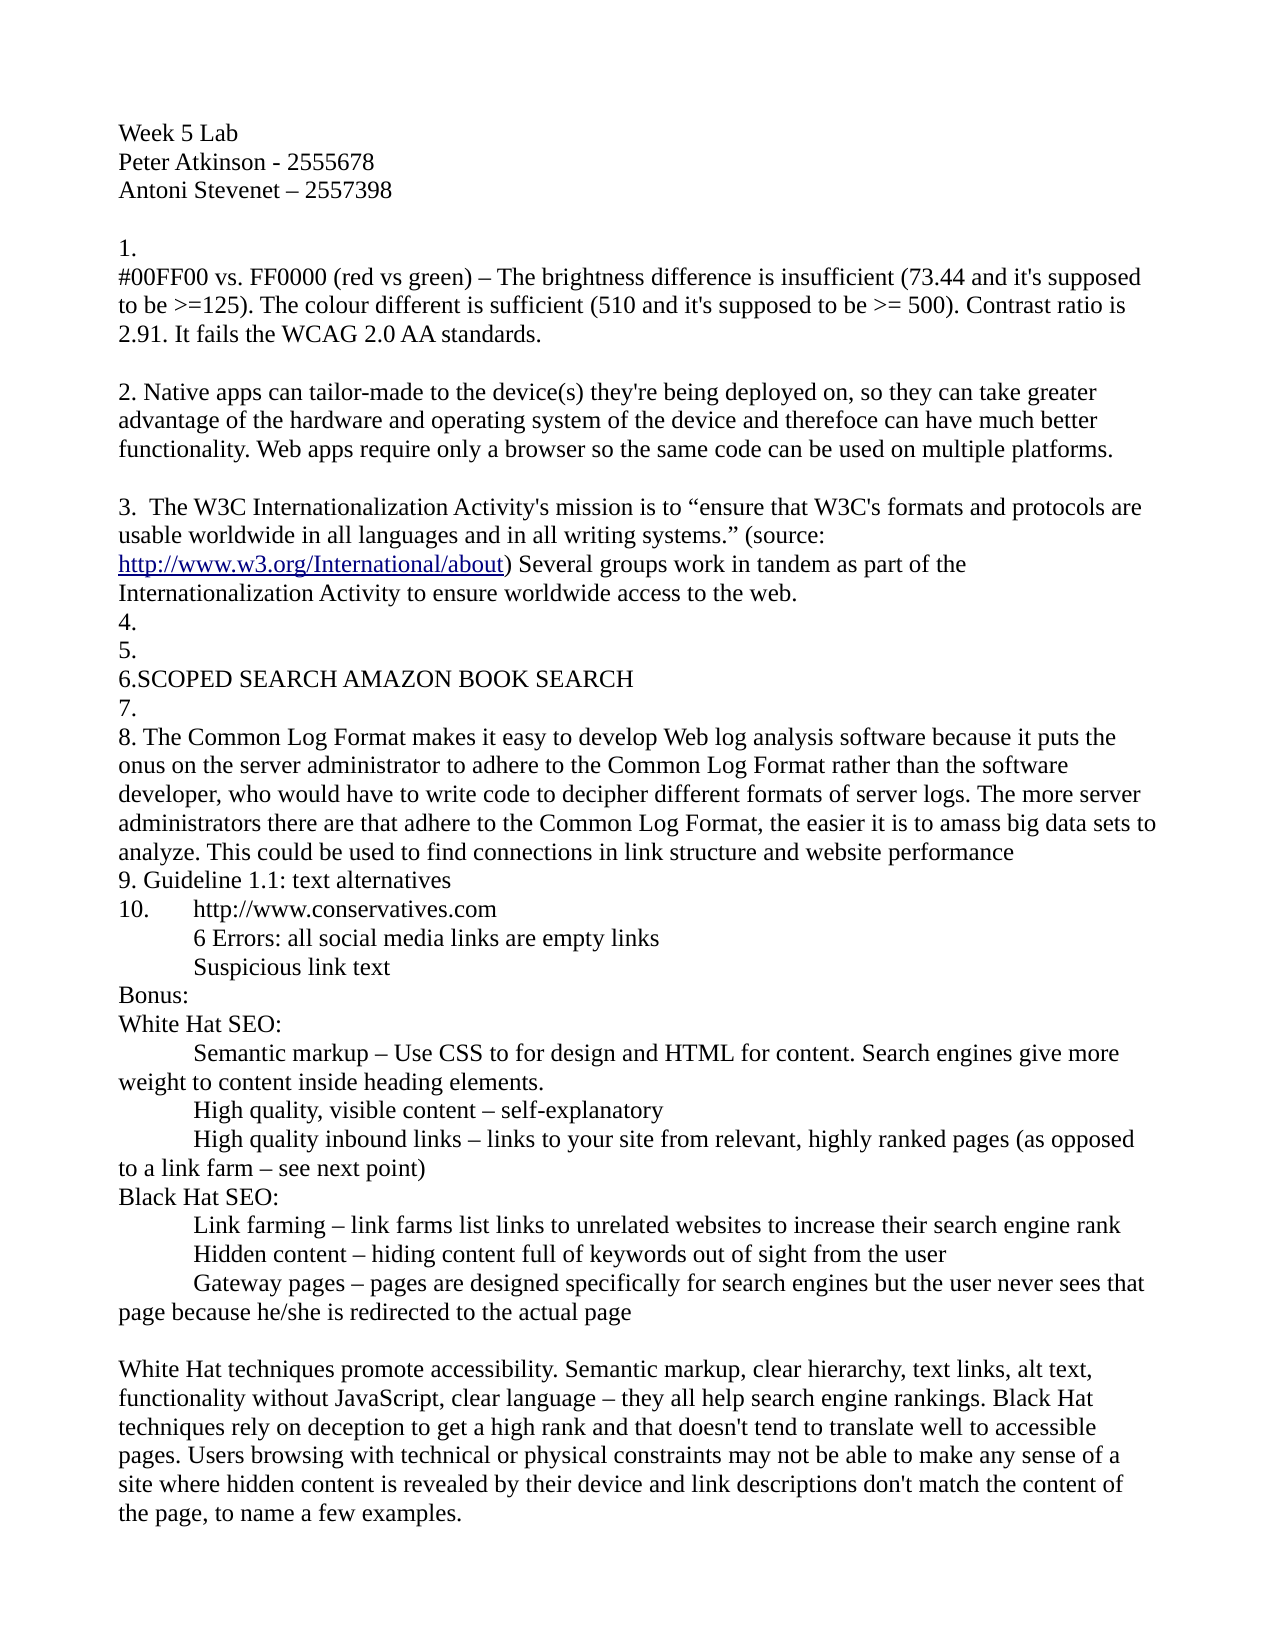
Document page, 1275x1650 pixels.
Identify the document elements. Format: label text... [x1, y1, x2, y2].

text 3. The W3C Internationalization Activity's mission is to “ensure that W3C's formats and protocols are usable worldwide in all languages and in all writing systems.” (source: http://www.w3.org/International/about) Several groups work in tandem as part of the Internationalization Activity to ensure worldwide access to the web. [118, 492, 1157, 607]
text Black Hat SEO: [118, 1182, 1157, 1211]
text 4. [118, 607, 1157, 636]
text 8. The Common Log Format makes it easy to develop Web log analysis software because it puts the onus on the server administrator to adhere to the Common Log Format rather than the software developer, who would have to write code to decipher different formats of server logs. The more server administrators there are that adhere to the Common Log Format, the easier it is to amass big data sets to analyze. This could be used to find connections in link structure and website performance [118, 722, 1157, 866]
text White Hat techniques promote accessibility. Semantic markup, clear hierarchy, text links, alt text, functionality without JavaScript, clear language – they all help search engine rankings. Black Hat techniques rely on deception to get a high rank and that doesn't tend to translate well to accessible pages. Users browsing with technical or physical constraints may not be able to make any sense of a site where hidden content is revealed by their device and link descriptions don't match the content of the page, to name a few examples. [118, 1354, 1157, 1527]
text 7. [118, 693, 1157, 722]
text Semantic markup – Use CSS to for design and HTML for content. Search engines give more weight to content inside heading elements. [118, 1038, 1157, 1096]
text 1. [118, 233, 1157, 262]
text 6 Errors: all social media links are empty links [118, 923, 1157, 952]
text 10. http://www.conservatives.com [118, 894, 1157, 923]
text 2. Native apps can tailor-made to the device(s) they're being deployed on, so they can take greater advantage of the hardware and operating system of the device and therefoce can have much better functionality. Web apps require only a browser so the same code can be used on multiple platforms. [118, 377, 1157, 463]
text Hidden content – hiding content full of keywords out of sight from the user [118, 1239, 1157, 1268]
text Peter Atkinson - 2555678 [118, 147, 1157, 176]
text Week 5 Lab [118, 118, 1157, 147]
text White Hat SEO: [118, 1009, 1157, 1038]
text Suspicious link text [118, 952, 1157, 981]
text 9. Guideline 1.1: text alternatives [118, 866, 1157, 894]
text Link farming – link farms list links to unrelated websites to increase their search engine rank [118, 1211, 1157, 1239]
text High quality inbound links – links to your site from relevant, highly ranked pages (as opposed to a link farm – see next point) [118, 1124, 1157, 1182]
text Bonus: [118, 981, 1157, 1009]
text Gateway pages – pages are designed specifically for search engines but the user never sees that page because he/she is redirected to the actual page [118, 1268, 1157, 1326]
text 5. [118, 636, 1157, 664]
text Antoni Stevenet – 2557398 [118, 176, 1157, 204]
text 6.SCOPED SEARCH AMAZON BOOK SEARCH [118, 664, 1157, 693]
text #00FF00 vs. FF0000 (red vs green) – The brightness difference is insufficient (73.44 and it's supposed to be >=125). The colour different is sufficient (510 and it's supposed to be >= 500). Contrast ratio is 2.91. It fails the WCAG 2.0 AA standards. [118, 262, 1157, 348]
text High quality, visible content – self-explanatory [118, 1096, 1157, 1124]
